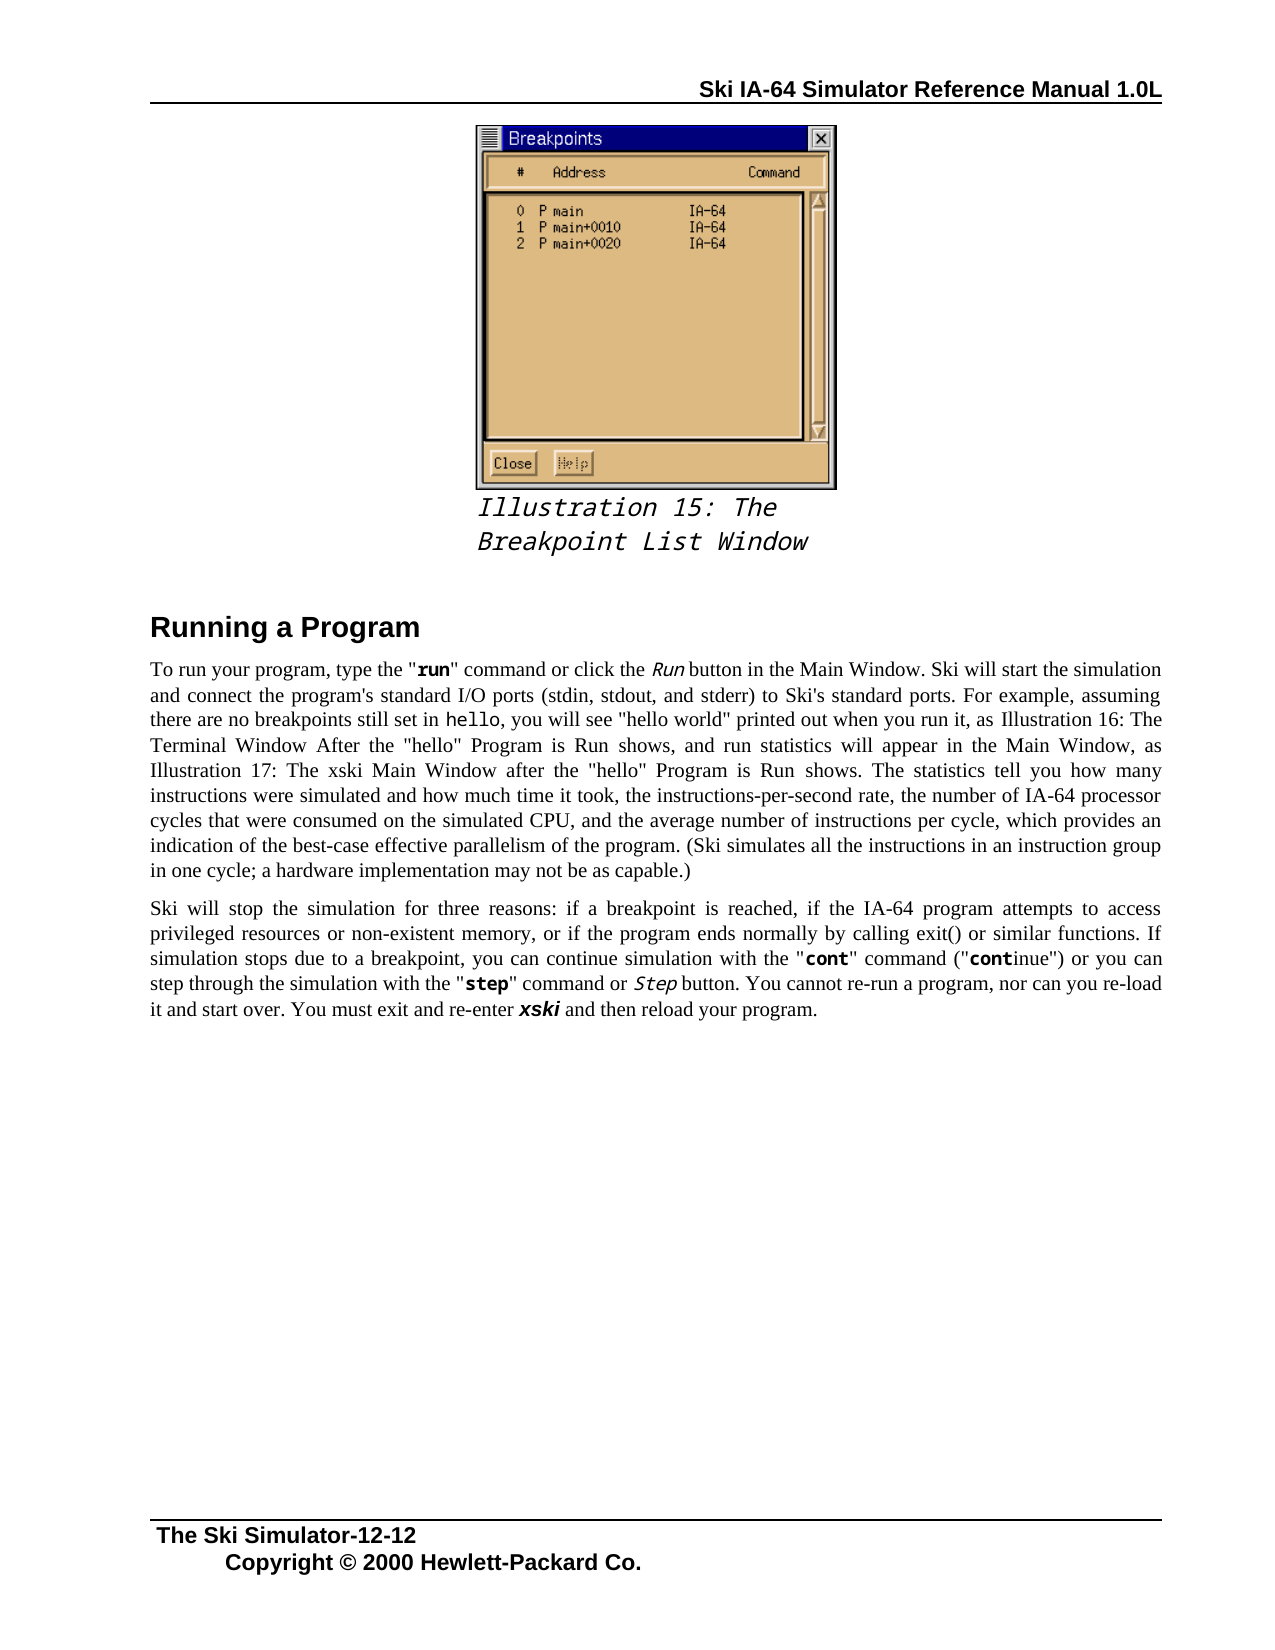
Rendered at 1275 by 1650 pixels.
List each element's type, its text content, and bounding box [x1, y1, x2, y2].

picture [475, 125, 837, 490]
text Ski will stop the simulation for three reasons: if a breakpoint is reached, if the IA-64 program attempts to access privileged resources or non-existent memory, or if the program ends normally by calling exit() or similar functions. If simulation stops due to a breakpoint, you can continue simulation with the "cont" command ("continue") or you can step through the simulation with the "step" command or Step button. You cannot re-run a program, nor can you re-load it and start over. You must exit and re-enter xski and then reload your program. [150, 895, 1162, 1021]
subtitle Running a Program [150, 611, 1162, 644]
text To run your program, type the "run" command or click the Run button in the Main Window. Ski will start the simulation and connect the program's standard I/O ports (stdin, stdout, and stderr) to Ski's standard ports. For example, assuming there are no breakpoints still set in hello, you will see "hello world" printed out when you run it, as Illustration 16: The Terminal Window After the "hello" Program is Run shows, and run statistics will appear in the Main Window, as Illustration 17: The xski Main Window after the "hello" Program is Run shows. The statistics tell you how many instructions were simulated and how much time it took, the instructions-per-second rate, the number of IA-64 processor cycles that were consumed on the simulated CPU, and the average number of instructions per cycle, which provides an indication of the best-case effective parallelism of the program. (Ski simulates all the instructions in an instruction group in one cycle; a hardware implementation may not be as capable.) [150, 656, 1162, 882]
table_header [150, 113, 1162, 489]
table_header [150, 490, 1162, 586]
